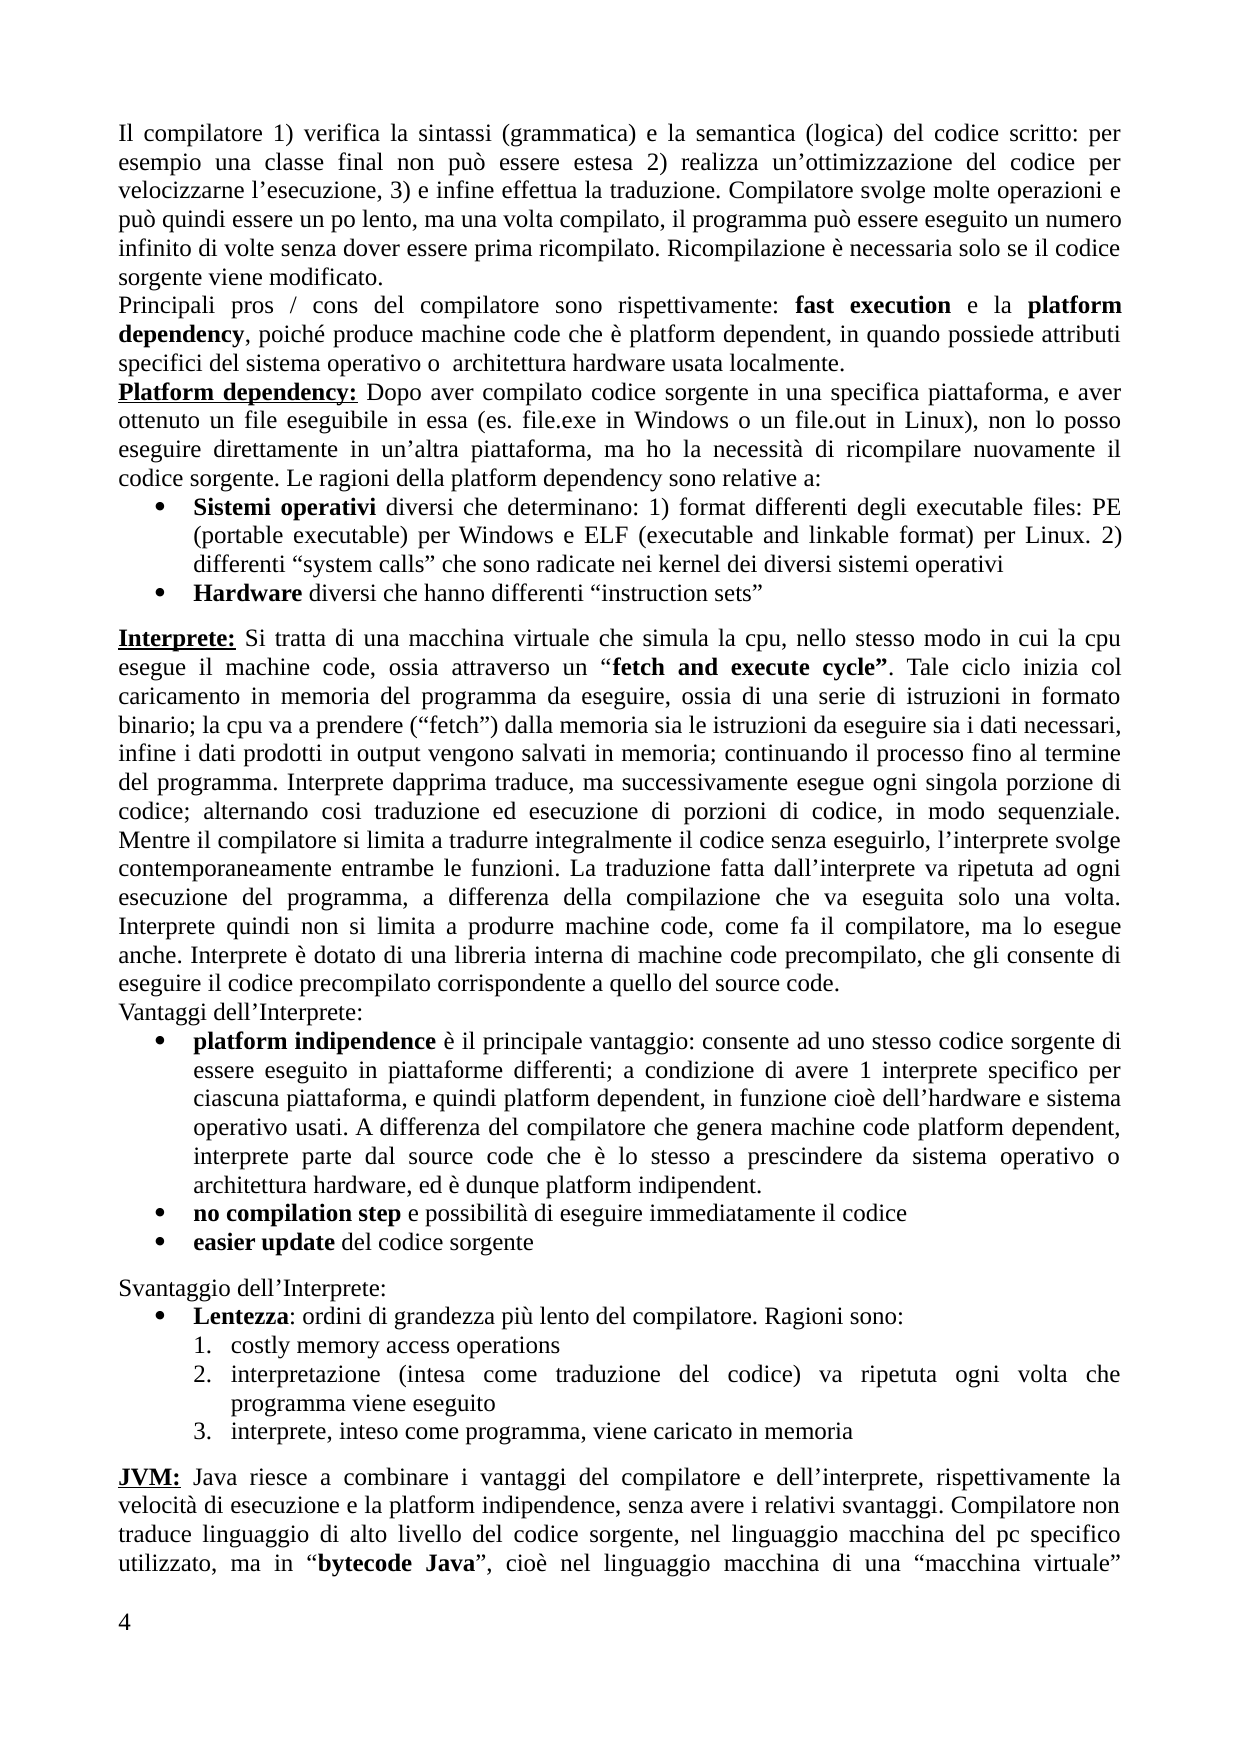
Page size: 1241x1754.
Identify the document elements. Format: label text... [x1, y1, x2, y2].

list no compilation step e possibilità di eseguire immediatamente il codice [156, 1198, 1122, 1227]
text Vantaggi dell’Interprete: [118, 997, 1122, 1026]
text JVM: Java riesce a combinare i vantaggi del compilatore e dell’interprete, rispettivamente la velocità di esecuzione e la platform indipendence, senza avere i relativi svantaggi. Compilatore non traduce linguaggio di alto livello del codice sorgente, nel linguaggio macchina del pc specifico utilizzato, ma in “bytecode Java”, cioè nel linguaggio macchina di una “macchina virtuale” [118, 1462, 1122, 1577]
list Hardware diversi che hanno differenti “instruction sets” [156, 578, 1122, 607]
list costly memory access operations [193, 1330, 1122, 1359]
list easier update del codice sorgente [156, 1227, 1122, 1256]
list interprete, inteso come programma, viene caricato in memoria [193, 1416, 1122, 1445]
list Sistemi operativi diversi che determinano: 1) format differenti degli executable files: PE (portable executable) per Windows e ELF (executable and linkable format) per Linux. 2) differenti “system calls” che sono radicate nei kernel dei diversi sistemi operativi [156, 492, 1122, 578]
text Svantaggio dell’Interprete: [118, 1273, 1122, 1301]
list platform indipendence è il principale vantaggio: consente ad uno stesso codice sorgente di essere eseguito in piattaforme differenti; a condizione di avere 1 interprete specifico per ciascuna piattaforma, e quindi platform dependent, in funzione cioè dell’hardware e sistema operativo usati. A differenza del compilatore che genera machine code platform dependent, interprete parte dal source code che è lo stesso a prescindere da sistema operativo o architettura hardware, ed è dunque platform indipendent. [156, 1026, 1122, 1198]
text Platform dependency: Dopo aver compilato codice sorgente in una specifica piattaforma, e aver ottenuto un file eseguibile in essa (es. file.exe in Windows o un file.out in Linux), non lo posso eseguire direttamente in un’altra piattaforma, ma ho la necessità di ricompilare nuovamente il codice sorgente. Le ragioni della platform dependency sono relative a: [118, 377, 1122, 492]
text Interprete: Si tratta di una macchina virtuale che simula la cpu, nello stesso modo in cui la cpu esegue il machine code, ossia attraverso un “fetch and execute cycle”. Tale ciclo inizia col caricamento in memoria del programma da eseguire, ossia di una serie di istruzioni in formato binario; la cpu va a prendere (“fetch”) dalla memoria sia le istruzioni da eseguire sia i dati necessari, infine i dati prodotti in output vengono salvati in memoria; continuando il processo fino al termine del programma. Interprete dapprima traduce, ma successivamente esegue ogni singola porzione di codice; alternando cosi traduzione ed esecuzione di porzioni di codice, in modo sequenziale. Mentre il compilatore si limita a tradurre integralmente il codice senza eseguirlo, l’interprete svolge contemporaneamente entrambe le funzioni. La traduzione fatta dall’interprete va ripetuta ad ogni esecuzione del programma, a differenza della compilazione che va eseguita solo una volta. Interprete quindi non si limita a produrre machine code, come fa il compilatore, ma lo esegue anche. Interprete è dotato di una libreria interna di machine code precompilato, che gli consente di eseguire il codice precompilato corrispondente a quello del source code. [118, 623, 1122, 997]
text Il compilatore 1) verifica la sintassi (grammatica) e la semantica (logica) del codice scritto: per esempio una classe final non può essere estesa 2) realizza un’ottimizzazione del codice per velocizzarne l’esecuzione, 3) e infine effettua la traduzione. Compilatore svolge molte operazioni e può quindi essere un po lento, ma una volta compilato, il programma può essere eseguito un numero infinito di volte senza dover essere prima ricompilato. Ricompilazione è necessaria solo se il codice sorgente viene modificato. [118, 118, 1122, 291]
text Principali pros / cons del compilatore sono rispettivamente: fast execution e la platform dependency, poiché produce machine code che è platform dependent, in quando possiede attributi specifici del sistema operativo o architettura hardware usata localmente. [118, 291, 1122, 377]
list Lentezza: ordini di grandezza più lento del compilatore. Ragioni sono: [156, 1301, 1122, 1330]
list interpretazione (intesa come traduzione del codice) va ripetuta ogni volta che programma viene eseguito [193, 1359, 1122, 1416]
